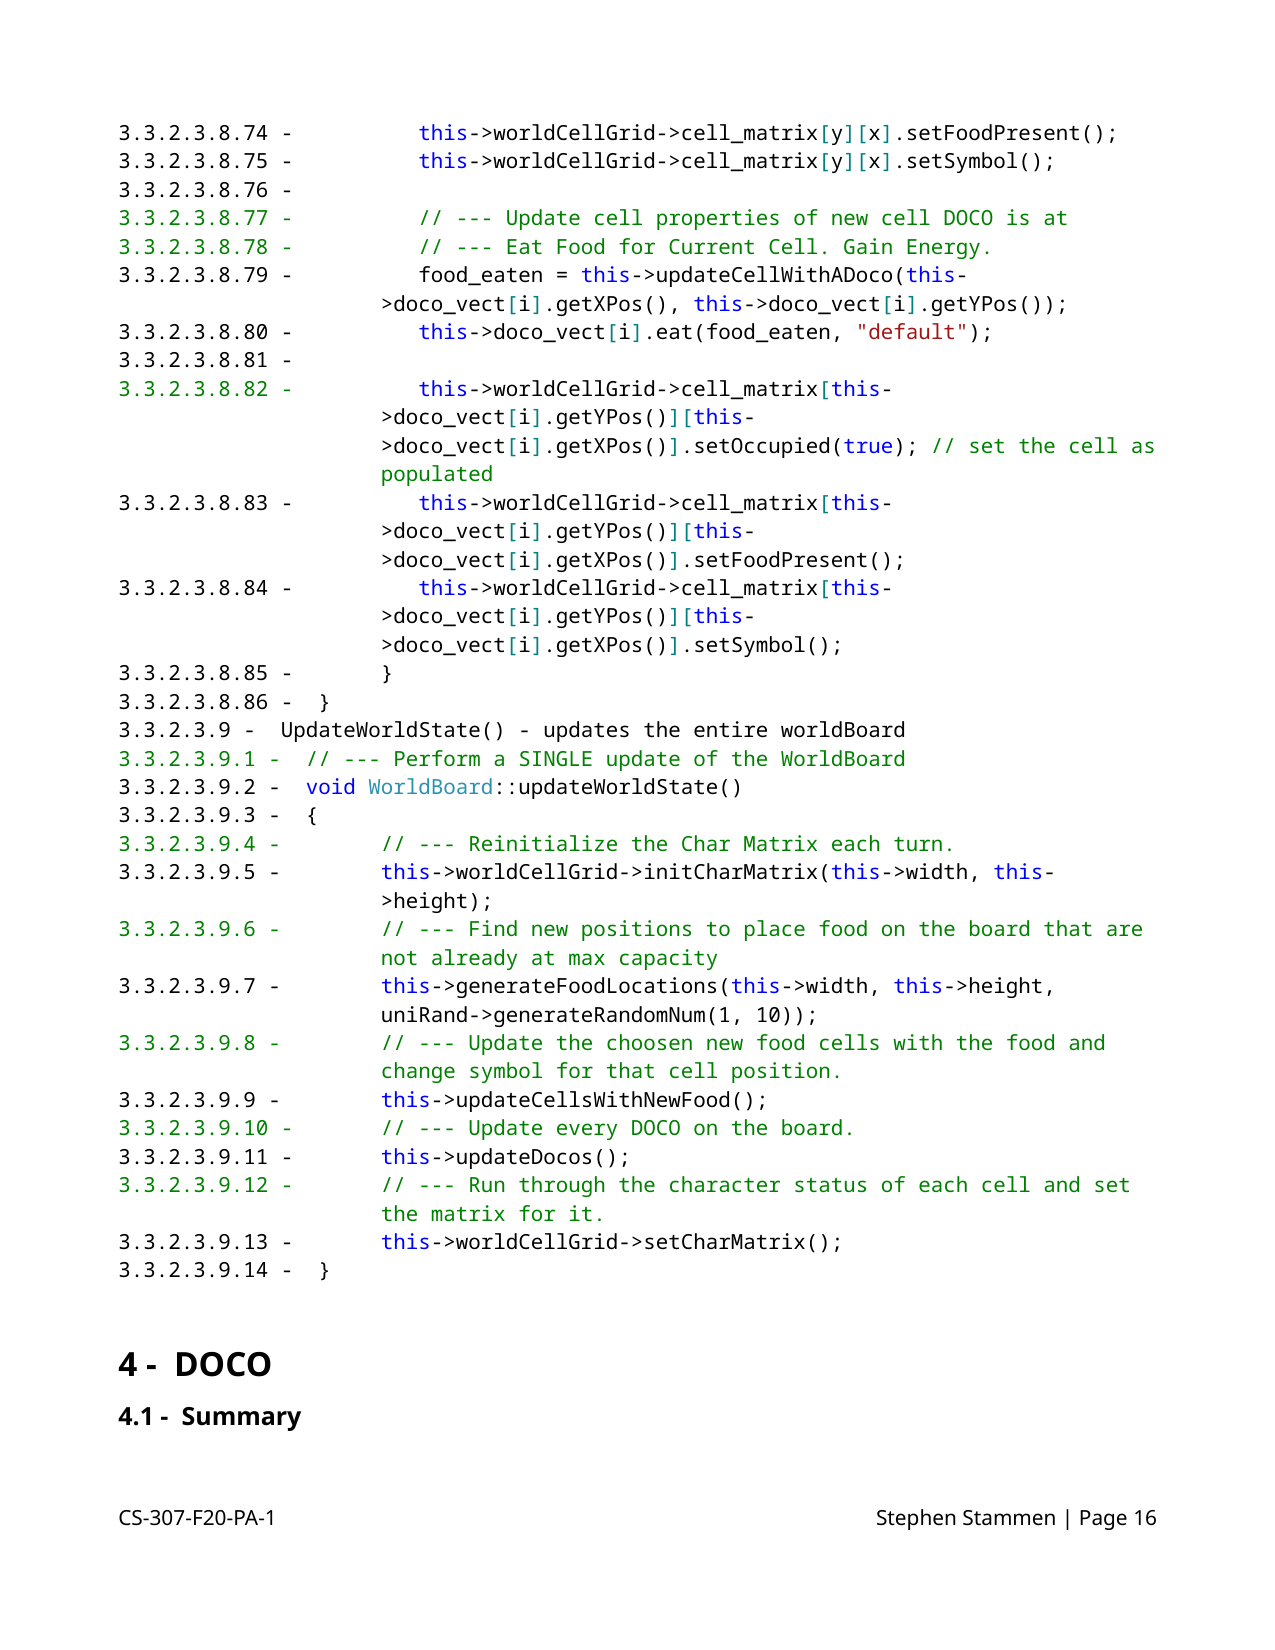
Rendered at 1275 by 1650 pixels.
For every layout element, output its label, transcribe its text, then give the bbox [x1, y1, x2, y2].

list // --- Reinitialize the Char Matrix each turn. [118, 829, 1157, 857]
list this->worldCellGrid->initCharMatrix(this->width, this->height); [118, 857, 1157, 914]
list // --- Update every DOCO on the board. [118, 1113, 1157, 1142]
list { [118, 801, 1157, 829]
list this->worldCellGrid->cell_matrix[y][x].setSymbol(); [118, 147, 1157, 175]
list this->worldCellGrid->cell_matrix[y][x].setFoodPresent(); [118, 118, 1157, 147]
list } [118, 1256, 1157, 1284]
list // --- Update cell properties of new cell DOCO is at [118, 203, 1157, 232]
list this->worldCellGrid->cell_matrix[this->doco_vect[i].getYPos()][this->doco_vect[i].getXPos()].setFoodPresent(); [118, 488, 1157, 573]
list food_eaten = this->updateCellWithADoco(this->doco_vect[i].getXPos(), this->doco_vect[i].getYPos()); [118, 260, 1157, 317]
list // --- Perform a SINGLE update of the WorldBoard [118, 744, 1157, 772]
list this->updateCellsWithNewFood(); [118, 1085, 1157, 1113]
subtitle DOCO [118, 1340, 1157, 1386]
list } [118, 687, 1157, 715]
list // --- Run through the character status of each cell and set the matrix for it. [118, 1170, 1157, 1227]
list Summary [118, 1398, 1157, 1432]
list this->worldCellGrid->cell_matrix[this->doco_vect[i].getYPos()][this->doco_vect[i].getXPos()].setSymbol(); [118, 573, 1157, 658]
list this->worldCellGrid->cell_matrix[this->doco_vect[i].getYPos()][this->doco_vect[i].getXPos()].setOccupied(true); // set the cell as populated [118, 374, 1157, 488]
list UpdateWorldState() - updates the entire worldBoard [118, 715, 1157, 744]
list // --- Find new positions to place food on the board that are not already at max capacity [118, 914, 1157, 971]
list } [118, 658, 1157, 687]
list this->updateDocos(); [118, 1142, 1157, 1170]
list this->doco_vect[i].eat(food_eaten, "default"); [118, 317, 1157, 346]
list this->worldCellGrid->setCharMatrix(); [118, 1227, 1157, 1256]
list // --- Update the choosen new food cells with the food and change symbol for that cell position. [118, 1028, 1157, 1085]
list void WorldBoard::updateWorldState() [118, 772, 1157, 801]
list this->generateFoodLocations(this->width, this->height, uniRand->generateRandomNum(1, 10)); [118, 971, 1157, 1028]
list // --- Eat Food for Current Cell. Gain Energy. [118, 232, 1157, 260]
